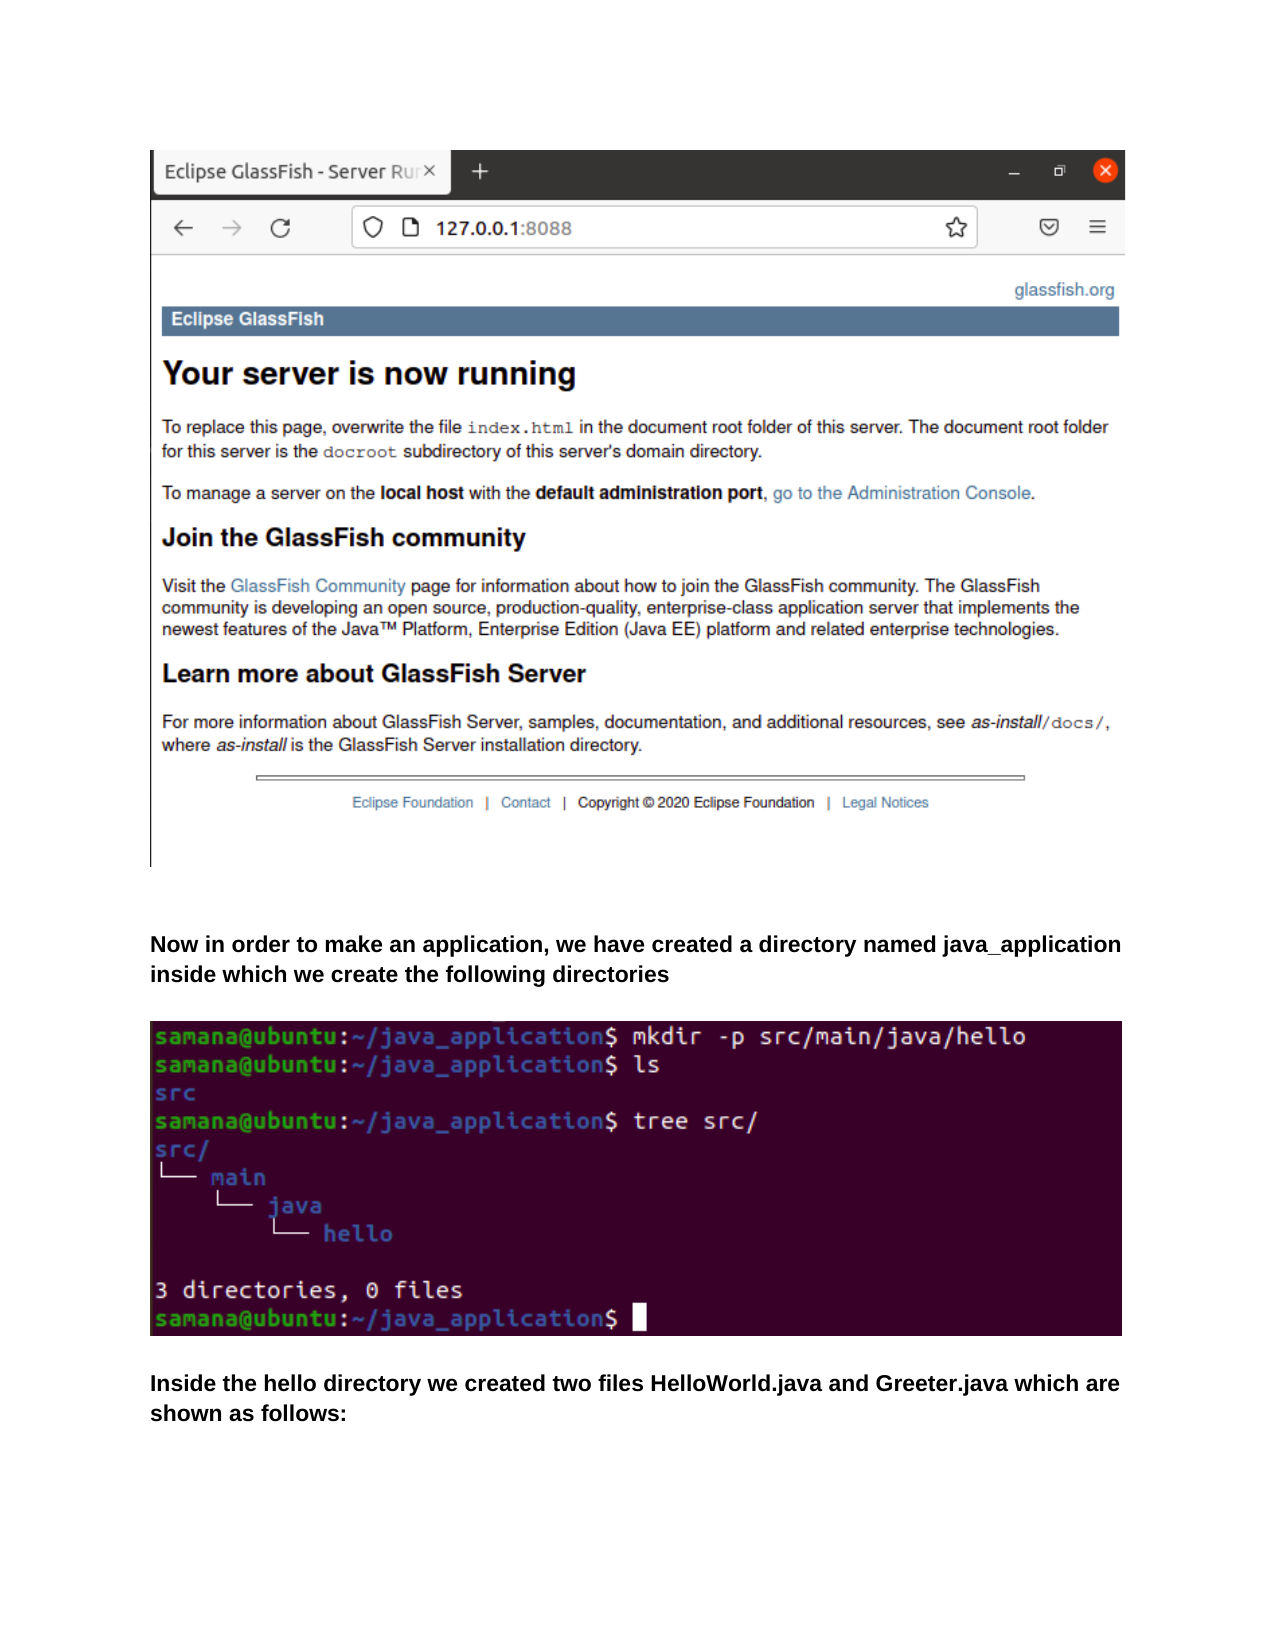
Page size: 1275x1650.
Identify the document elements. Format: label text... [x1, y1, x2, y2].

text Now in order to make an application, we have created a directory named java_application inside which we create the following directories [150, 931, 1125, 987]
picture [150, 150, 1125, 867]
text Inside the hello directory we created two files HelloWorld.java and Greeter.java which are shown as follows: [150, 1370, 1125, 1426]
picture [150, 1021, 1122, 1336]
